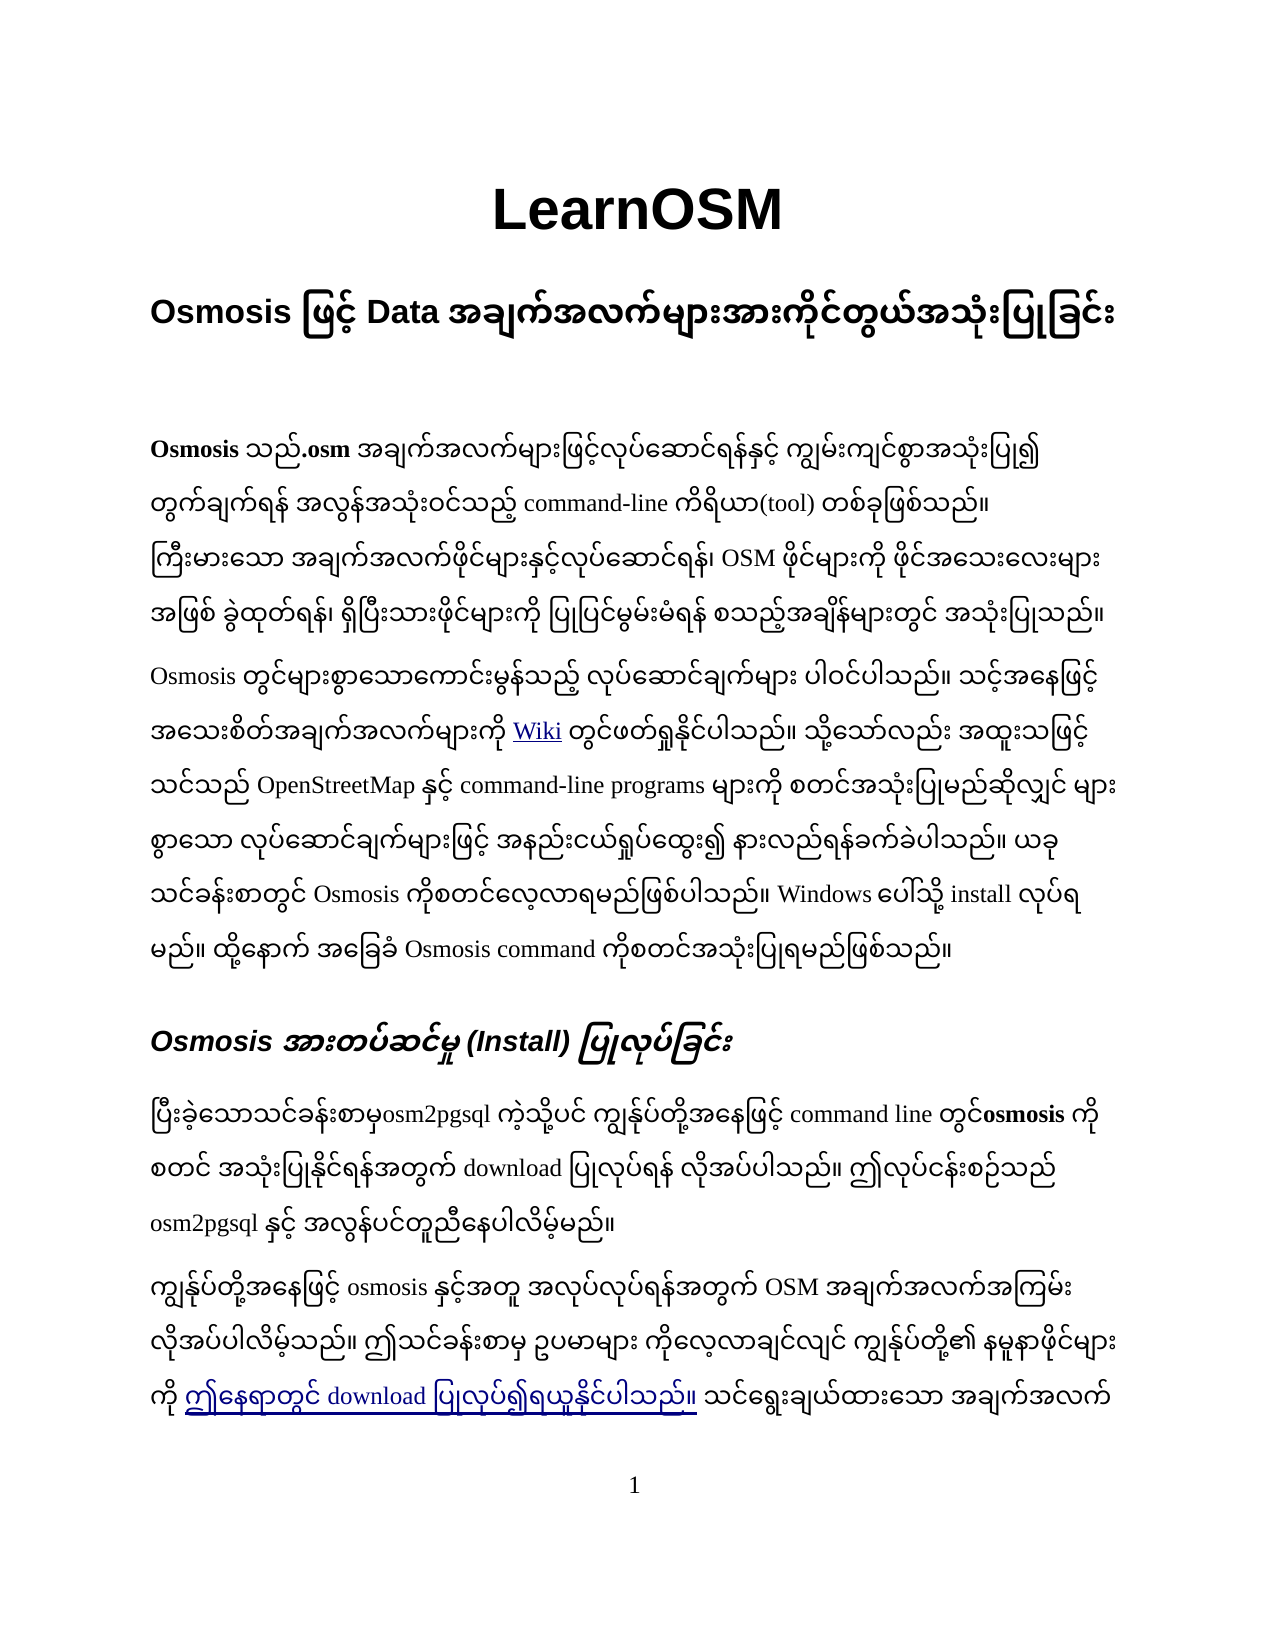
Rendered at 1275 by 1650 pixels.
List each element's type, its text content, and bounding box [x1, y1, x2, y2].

text Osmosis သည်.osm အချက်အလက်များဖြင့်လုပ်ဆောင်ရန်နှင့် ကျွမ်းကျင်စွာအသုံးပြု၍ တွက်ချက်ရန် အလွန်အသုံးဝင်သည့် command-line ကိရိယာ(tool) တစ်ခုဖြစ်သည်။ ကြီးမားသော အချက်အလက်ဖိုင်များနှင့်လုပ်ဆောင်ရန်၊ OSM ဖိုင်များကို ဖိုင်အသေးလေးများအဖြစ် ခွဲထုတ်ရန်၊ ရှိပြီးသားဖိုင်များကို ပြုပြင်မွမ်းမံရန် စသည့်အချိန်များတွင် အသုံးပြုသည်။ [150, 424, 1125, 642]
title LearnOSM [150, 175, 1125, 242]
subtitle Osmosis ဖြင့် Data အချက်အလက်များအားကိုင်တွယ်အသုံးပြုခြင်း [150, 279, 1125, 353]
text ပြီးခဲ့သောသင်ခန်းစာမှosm2pgsql ကဲ့သို့ပင် ကျွန်ုပ်တို့အနေဖြင့် command line တွင်osmosis ကိုစတင် အသုံးပြုနိုင်ရန်အတွက် download ပြုလုပ်ရန် လိုအပ်ပါသည်။ ဤလုပ်ငန်းစဉ်သည် osm2pgsql နှင့် အလွန်ပင်တူညီနေပါလိမ့်မည်။ [150, 1089, 1125, 1253]
text Osmosis တွင်များစွာသောကောင်းမွန်သည့် လုပ်ဆောင်ချက်များ ပါဝင်ပါသည်။ သင့်အနေဖြင့် အသေးစိတ်အချက်အလက်များကို Wiki တွင်ဖတ်ရှုနိုင်ပါသည်။ သို့သော်လည်း အထူးသဖြင့် သင်သည် OpenStreetMap နှင့် command-line programs များကို စတင်အသုံးပြုမည်ဆိုလျှင် များစွာသော လုပ်ဆောင်ချက်များဖြင့် အနည်းငယ်ရှုပ်ထွေး၍ နားလည်ရန်ခက်ခဲပါသည်။ ယခုသင်ခန်းစာတွင် Osmosis ကိုစတင်လေ့လာရမည်ဖြစ်ပါသည်။ Windowsပေါ်သို့ install လုပ်ရမည်။ ထို့နောက် အခြေခံ Osmosis command ကိုစတင်အသုံးပြုရမည်ဖြစ်သည်။ [150, 651, 1125, 979]
subtitle Osmosis အားတပ်ဆင်မှု (Install) ပြုလုပ်ခြင်း [150, 1013, 1125, 1077]
text ကျွန်ုပ်တို့အနေဖြင့် osmosis နှင့်အတူ အလုပ်လုပ်ရန်အတွက် OSM အချက်အလက်အကြမ်း လိုအပ်ပါလိမ့်သည်။ ဤသင်ခန်းစာမှ ဥပမာများ ကိုလေ့လာချင်လျင် ကျွန်ုပ်တို့၏ နမူနာဖိုင်များကို ဤနေရာတွင် download ပြုလုပ်၍ရယူနိုင်ပါသည်။ သင်ရွေးချယ်ထားသော အချက်အလက် [150, 1262, 1125, 1426]
